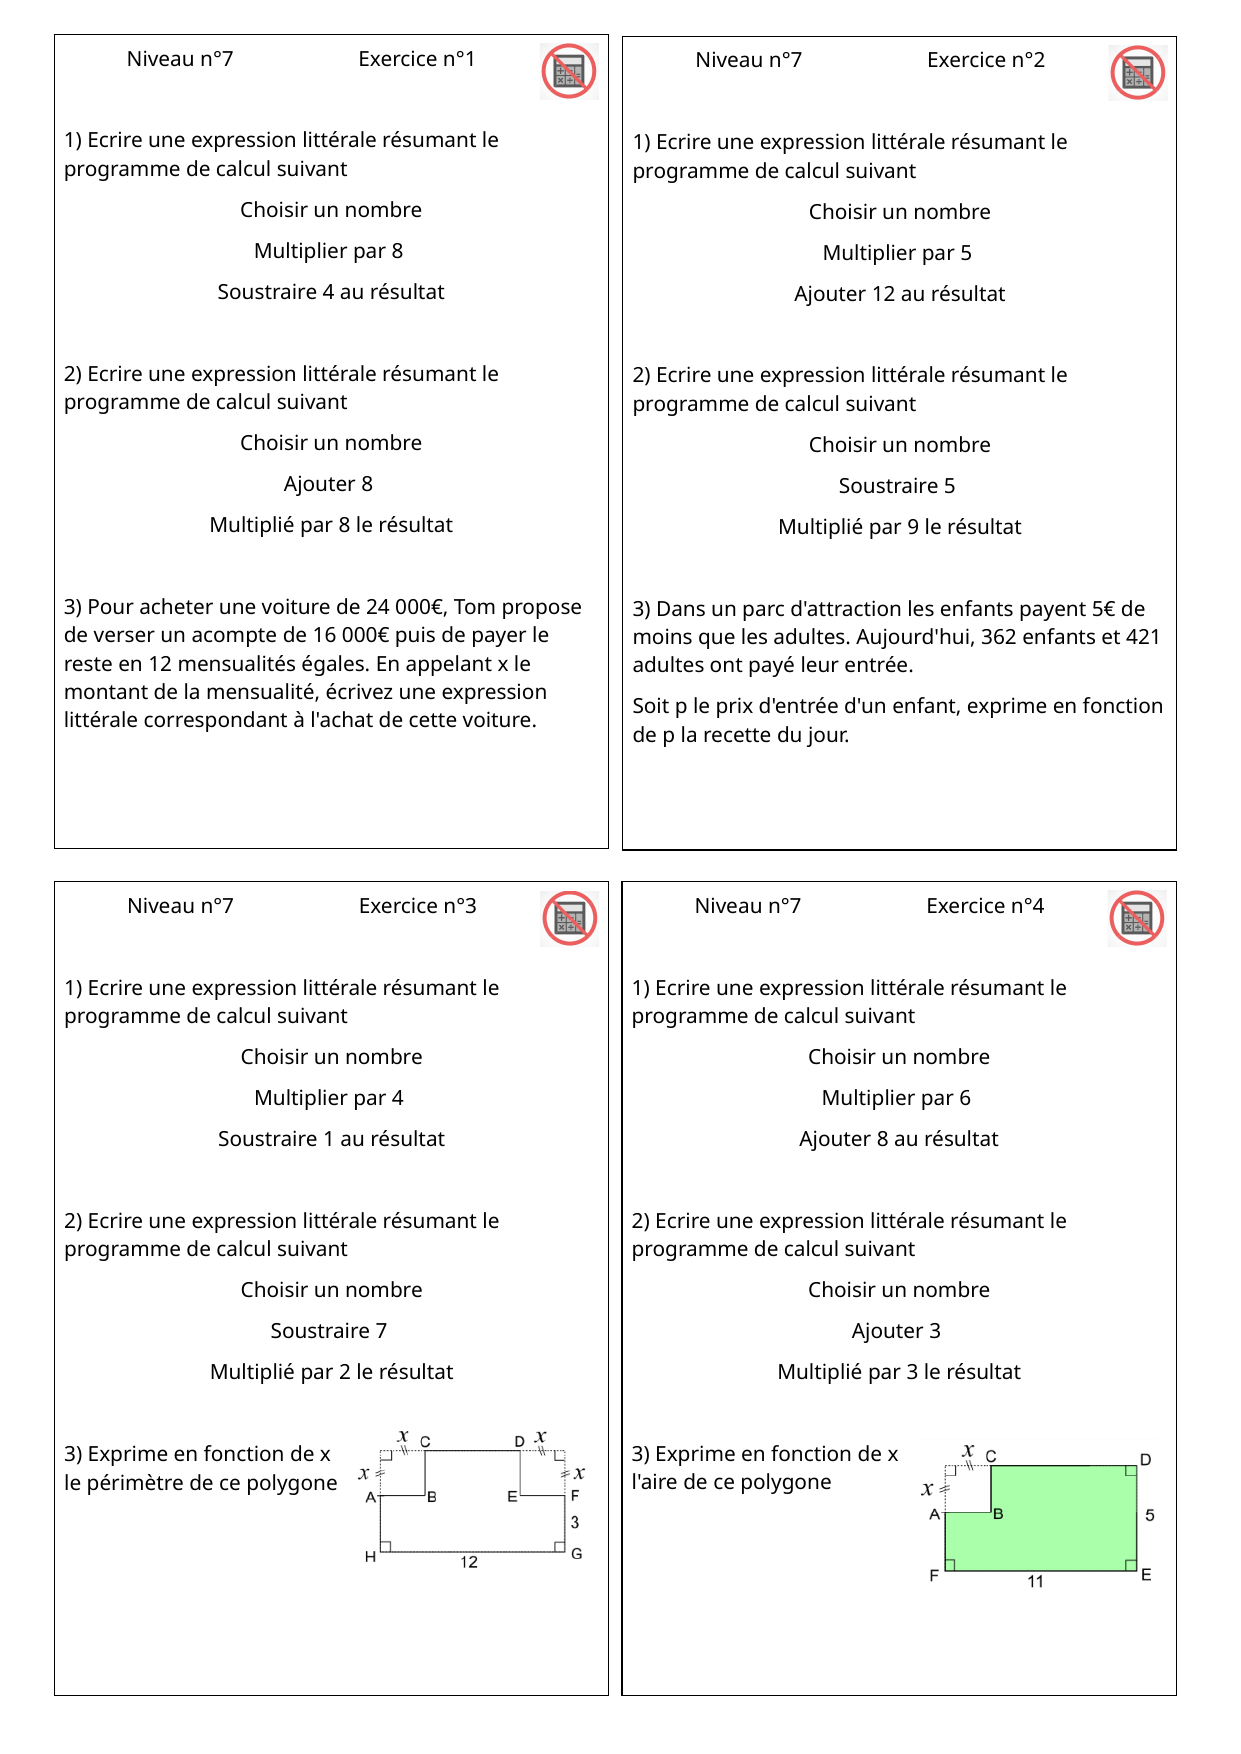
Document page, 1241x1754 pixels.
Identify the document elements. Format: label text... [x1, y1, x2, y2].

text Soustraire 5 [632, 471, 1167, 499]
text Niveau n°7 Exercice n°4 [631, 891, 1107, 919]
text Ajouter 8 au résultat [631, 1124, 1167, 1152]
text Choisir un nombre [631, 1275, 1167, 1304]
text 1) Ecrire une expression littérale résumant le programme de calcul suivant [631, 973, 1167, 1029]
picture [920, 1438, 1157, 1588]
text Choisir un nombre [632, 430, 1167, 458]
text Multiplier par 4 [64, 1083, 599, 1112]
text Niveau n°7 Exercice n°3 [64, 891, 540, 919]
text 1) Ecrire une expression littérale résumant le programme de calcul suivant [63, 126, 599, 182]
text Ajouter 3 [631, 1316, 1167, 1344]
text Choisir un nombre [64, 1042, 599, 1071]
text 2) Ecrire une expression littérale résumant le programme de calcul suivant [632, 361, 1167, 417]
picture [1107, 890, 1167, 947]
text 2) Ecrire une expression littérale résumant le programme de calcul suivant [631, 1206, 1167, 1263]
text 3) Exprime en fonction de x le périmètre de ce polygone [64, 1439, 352, 1496]
text 2) Ecrire une expression littérale résumant le programme de calcul suivant [64, 1206, 599, 1263]
text 1) Ecrire une expression littérale résumant le programme de calcul suivant [632, 127, 1167, 184]
text 3) Pour acheter une voiture de 24 000€, Tom propose de verser un acompte de 16 000€ puis de payer le reste en 12 mensualités égales. En appelant x le montant de la mensualité, écrivez une expression littérale correspondant à l'achat de cette voiture. [63, 592, 599, 734]
picture [1108, 45, 1168, 101]
text Ajouter 12 au résultat [632, 279, 1167, 307]
picture [352, 1426, 589, 1573]
text Niveau n°7 Exercice n°1 [63, 44, 539, 72]
text Ajouter 8 [63, 469, 599, 497]
text 1) Ecrire une expression littérale résumant le programme de calcul suivant [64, 973, 599, 1030]
text Soustraire 7 [64, 1316, 599, 1345]
text Multiplié par 9 le résultat [632, 512, 1167, 540]
text Multiplié par 3 le résultat [631, 1357, 1167, 1386]
text Choisir un nombre [63, 195, 599, 223]
text Multiplier par 5 [632, 238, 1167, 266]
text 3) Exprime en fonction de x l'aire de ce polygone [631, 1439, 920, 1496]
text Choisir un nombre [64, 1275, 599, 1304]
text Choisir un nombre [632, 197, 1167, 225]
text Multiplier par 6 [631, 1083, 1167, 1111]
text Niveau n°7 Exercice n°2 [632, 46, 1108, 74]
text Multiplier par 8 [63, 236, 599, 264]
text Choisir un nombre [63, 428, 599, 457]
text Soustraire 1 au résultat [64, 1124, 599, 1153]
picture [539, 43, 599, 100]
text 2) Ecrire une expression littérale résumant le programme de calcul suivant [63, 359, 599, 416]
text Multiplié par 2 le résultat [64, 1357, 599, 1386]
text Soustraire 4 au résultat [63, 277, 599, 305]
text Soit p le prix d'entrée d'un enfant, exprime en fonction de p la recette du jour. [632, 691, 1167, 748]
picture [540, 891, 600, 947]
text Multiplié par 8 le résultat [63, 510, 599, 538]
text Choisir un nombre [631, 1042, 1167, 1071]
text 3) Dans un parc d'attraction les enfants payent 5€ de moins que les adultes. Aujourd'hui, 362 enfants et 421 adultes ont payé leur entrée. [632, 594, 1167, 679]
